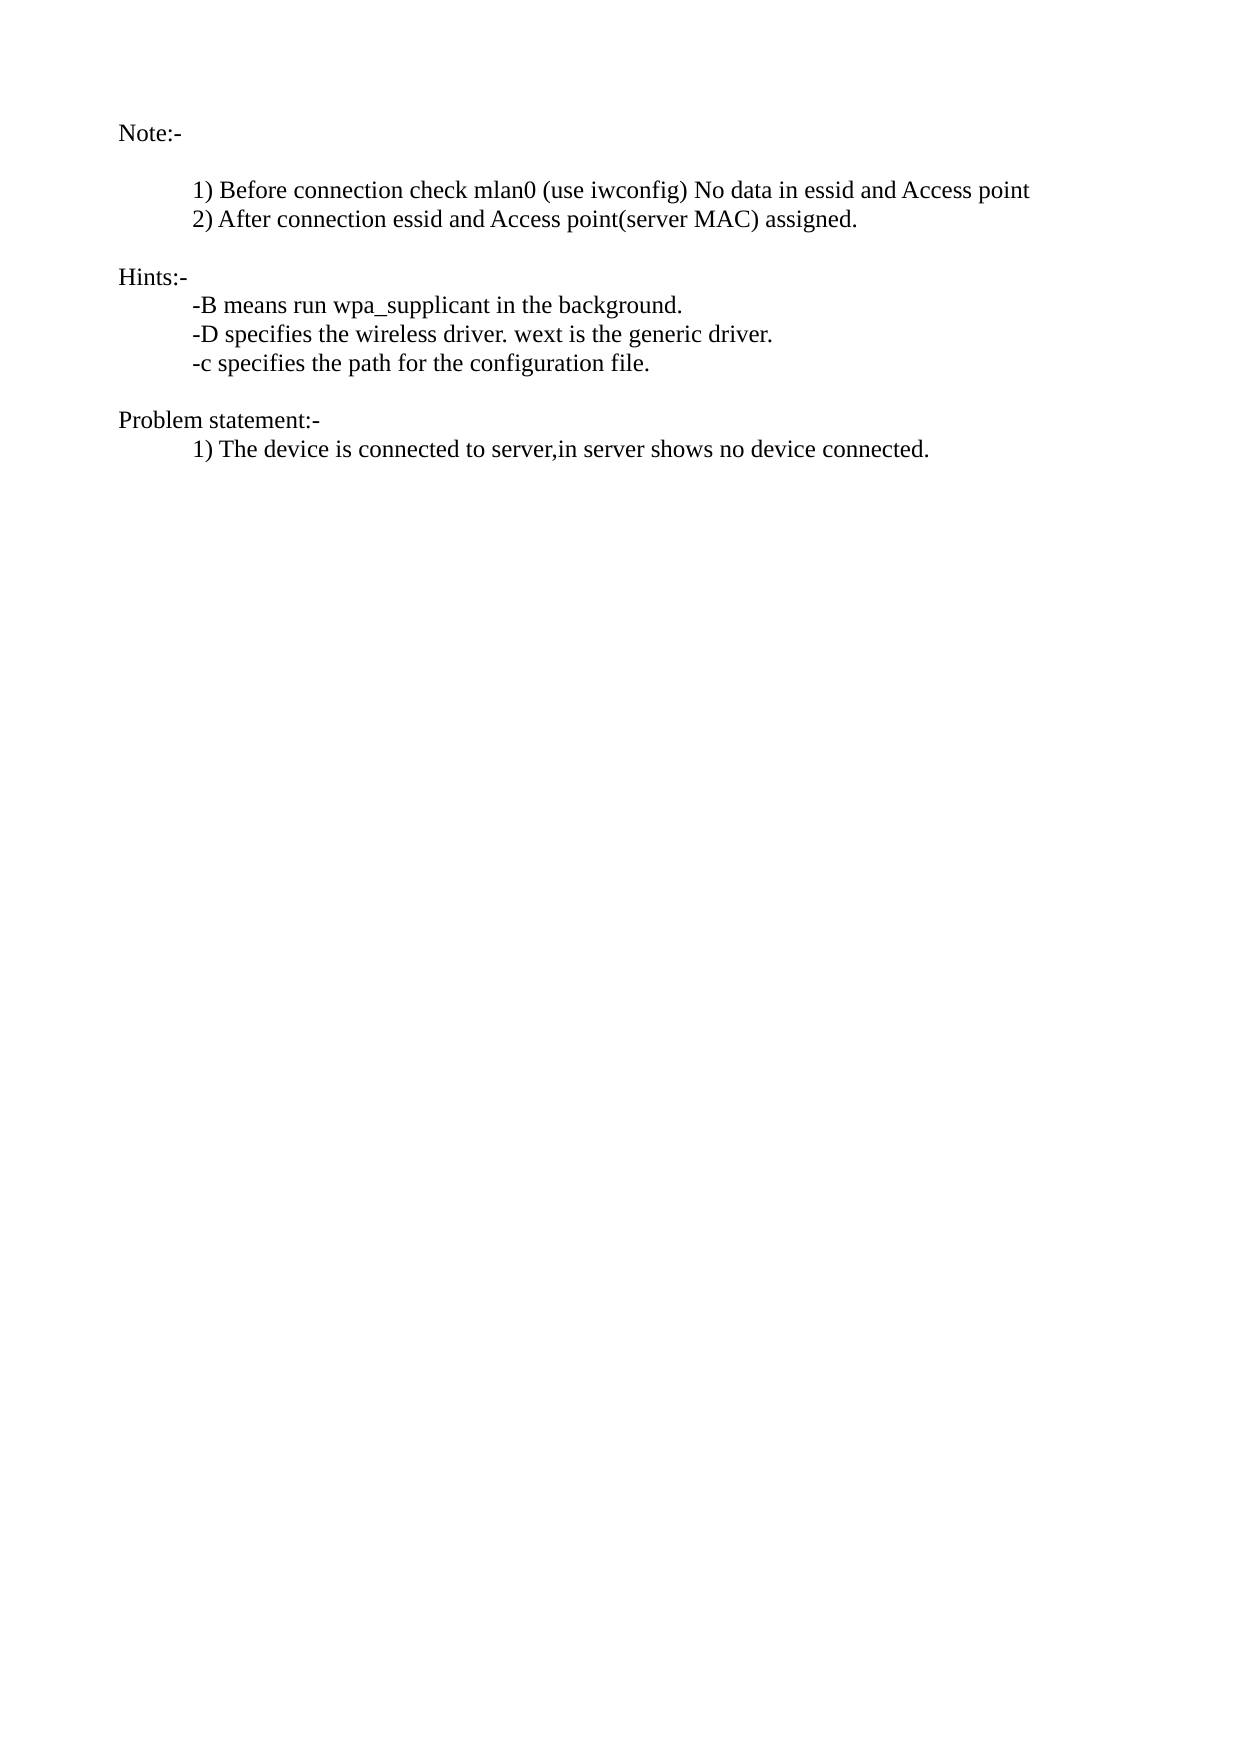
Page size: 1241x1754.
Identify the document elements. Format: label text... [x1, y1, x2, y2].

text Hints:- [118, 262, 1122, 291]
text Problem statement:- [118, 406, 1122, 434]
text 1) Before connection check mlan0 (use iwconfig) No data in essid and Access point [118, 176, 1122, 204]
text 1) The device is connected to server,in server shows no device connected. [118, 434, 1122, 463]
text Note:- [118, 118, 1122, 147]
text 2) After connection essid and Access point(server MAC) assigned. [118, 204, 1122, 233]
text -D specifies the wireless driver. wext is the generic driver. [118, 319, 1122, 348]
text -c specifies the path for the configuration file. [118, 348, 1122, 377]
text -B means run wpa_supplicant in the background. [118, 291, 1122, 319]
